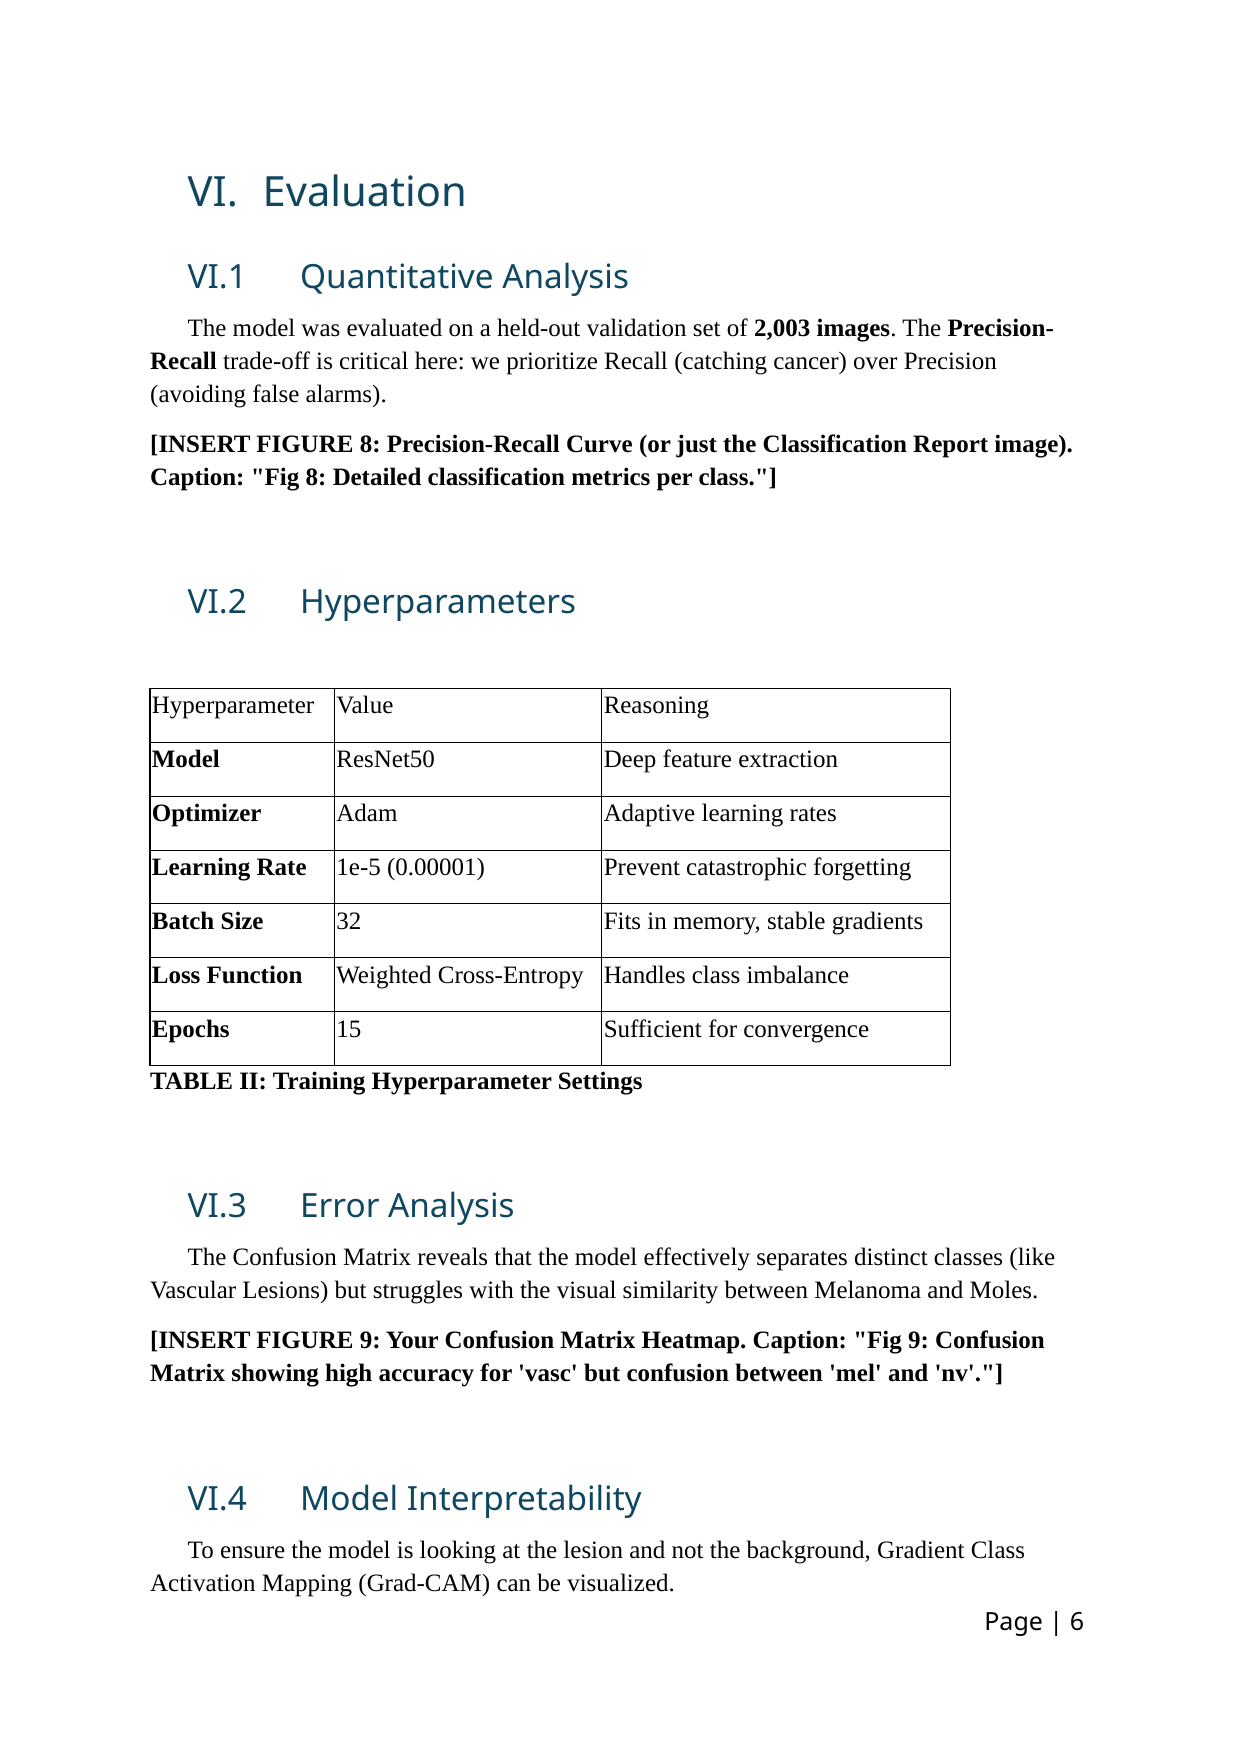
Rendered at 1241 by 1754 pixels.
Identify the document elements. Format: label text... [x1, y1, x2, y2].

table_header Hyperparameter [151, 689, 334, 742]
table_cell Loss Function [151, 958, 334, 1011]
subtitle Model Interpretability [187, 1474, 1090, 1520]
table_cell ResNet50 [335, 743, 601, 796]
table_cell Adaptive learning rates [602, 797, 950, 849]
table_cell 15 [335, 1012, 601, 1065]
table_cell Batch Size [151, 904, 334, 957]
table_cell Optimizer [151, 797, 334, 849]
table_cell Learning Rate [151, 851, 334, 903]
table_cell Weighted Cross-Entropy [335, 958, 601, 1011]
table_cell Epochs [151, 1012, 334, 1065]
table_cell Adam [335, 797, 601, 849]
table_cell Sufficient for convergence [602, 1012, 950, 1065]
table_cell Prevent catastrophic forgetting [602, 851, 950, 903]
table_cell Fits in memory, stable gradients [602, 904, 950, 957]
table_cell 32 [335, 904, 601, 957]
table_cell 1e-5 (0.00001) [335, 851, 601, 903]
text [INSERT FIGURE 9: Your Confusion Matrix Heatmap. Caption: "Fig 9: Confusion Matrix showing high accuracy for 'vasc' but confusion between 'mel' and 'nv'."] [150, 1325, 1090, 1387]
text The Confusion Matrix reveals that the model effectively separates distinct classes (like Vascular Lesions) but struggles with the visual similarity between Melanoma and Moles. [150, 1242, 1090, 1304]
subtitle Quantitative Analysis [187, 252, 1090, 298]
subtitle Evaluation [187, 162, 1090, 219]
text To ensure the model is looking at the lesion and not the background, Gradient Class Activation Mapping (Grad-CAM) can be visualized. [150, 1535, 1090, 1597]
table_header Value [335, 689, 601, 742]
text [INSERT FIGURE 8: Precision-Recall Curve (or just the Classification Report image). Caption: "Fig 8: Detailed classification metrics per class."] [150, 429, 1090, 490]
subtitle Hyperparameters [187, 578, 1090, 623]
text The model was evaluated on a held-out validation set of 2,003 images. The Precision-Recall trade-off is critical here: we prioritize Recall (catching cancer) over Precision (avoiding false alarms). [150, 313, 1090, 408]
table_cell Deep feature extraction [602, 743, 950, 796]
table_header Reasoning [602, 689, 950, 742]
text TABLE II: Training Hyperparameter Settings [150, 1066, 1090, 1095]
table_cell Model [151, 743, 334, 796]
table_cell Handles class imbalance [602, 958, 950, 1011]
subtitle Error Analysis [187, 1182, 1090, 1227]
